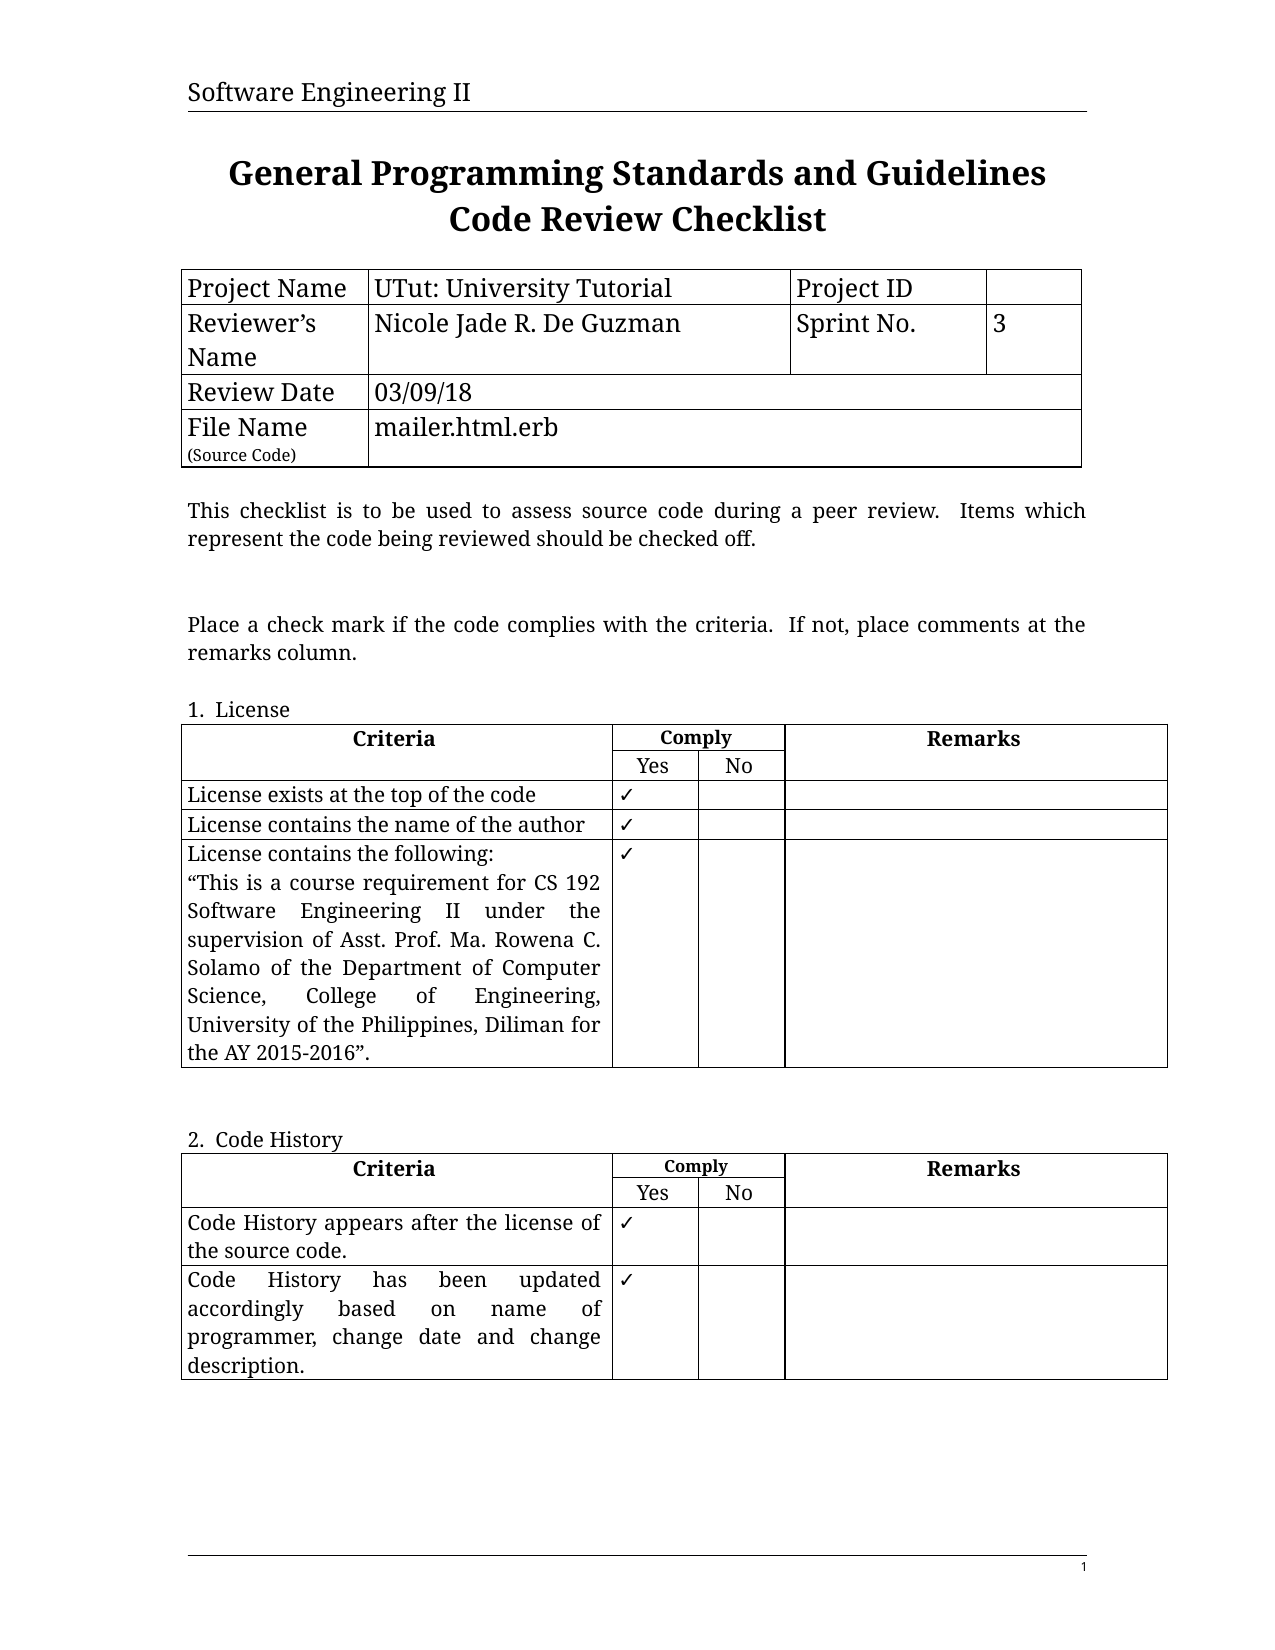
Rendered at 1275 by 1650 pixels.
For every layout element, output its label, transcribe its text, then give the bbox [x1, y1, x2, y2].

table_header Project ID [976, 270, 986, 304]
table_header Remarks [786, 725, 1167, 779]
table_cell [774, 810, 784, 838]
table_header Criteria [182, 725, 612, 779]
table_header Criteria [182, 1154, 612, 1207]
table_cell [699, 840, 784, 1067]
table_cell [786, 1208, 1167, 1264]
table_cell [699, 810, 704, 838]
table_cell [774, 781, 784, 809]
table_cell ✓ [613, 1266, 698, 1379]
text General Programming Standards and Guidelines Code Review Checklist [187, 150, 1087, 241]
table_cell ✓ [687, 781, 698, 809]
table_cell No [699, 751, 704, 779]
table_cell [786, 840, 1167, 1067]
table_header [987, 270, 992, 304]
table_cell ✓ [613, 810, 618, 838]
table_cell [786, 810, 791, 838]
table_cell ✓ [687, 810, 698, 838]
table_cell Reviewer’s Name [357, 305, 368, 373]
table_cell Review Date [357, 375, 368, 409]
table_header [1070, 270, 1081, 304]
table_cell 3 [987, 305, 1081, 373]
table_cell ✓ [613, 1208, 698, 1264]
table_cell [786, 781, 791, 809]
text Place a check mark if the code complies with the criteria. If not, place comments at the remarks column. [187, 610, 1087, 667]
table_header Remarks [786, 1154, 1167, 1207]
text This checklist is to be used to assess source code during a peer review. Items which represent the code being reviewed should be checked off. [187, 496, 1087, 553]
table_cell Nicole Jade R. De Guzman [369, 305, 790, 373]
table_cell No [774, 1178, 784, 1207]
table_cell File Name (Source Code) [357, 410, 368, 466]
table_header Comply [774, 725, 784, 750]
table_cell [1156, 810, 1167, 838]
table_cell Yes [613, 751, 618, 779]
table_cell No [774, 751, 784, 779]
table_cell 03/09/18 [369, 375, 374, 409]
table_header Project Name [357, 270, 368, 304]
table_cell [699, 1208, 784, 1264]
table_cell ✓ [613, 840, 698, 1067]
table_cell [786, 1266, 1167, 1379]
table_cell No [699, 1178, 704, 1207]
text 2. Code History [187, 1125, 1087, 1153]
table_cell [699, 781, 704, 809]
table_cell [699, 1266, 784, 1379]
text 1. License [187, 695, 1087, 723]
table_cell Yes [613, 1178, 618, 1207]
table_cell Sprint No. [791, 305, 986, 373]
table_cell Yes [687, 1178, 698, 1207]
table_header Comply [774, 1154, 784, 1177]
table_cell 03/09/18 [1070, 375, 1081, 409]
table_cell mailer.html.erb [369, 410, 1081, 466]
table_cell [1156, 781, 1167, 809]
table_header Comply [613, 725, 618, 750]
table_cell ✓ [613, 781, 618, 809]
table_cell Yes [687, 751, 698, 779]
table_cell Reviewer’s Name [182, 305, 187, 373]
